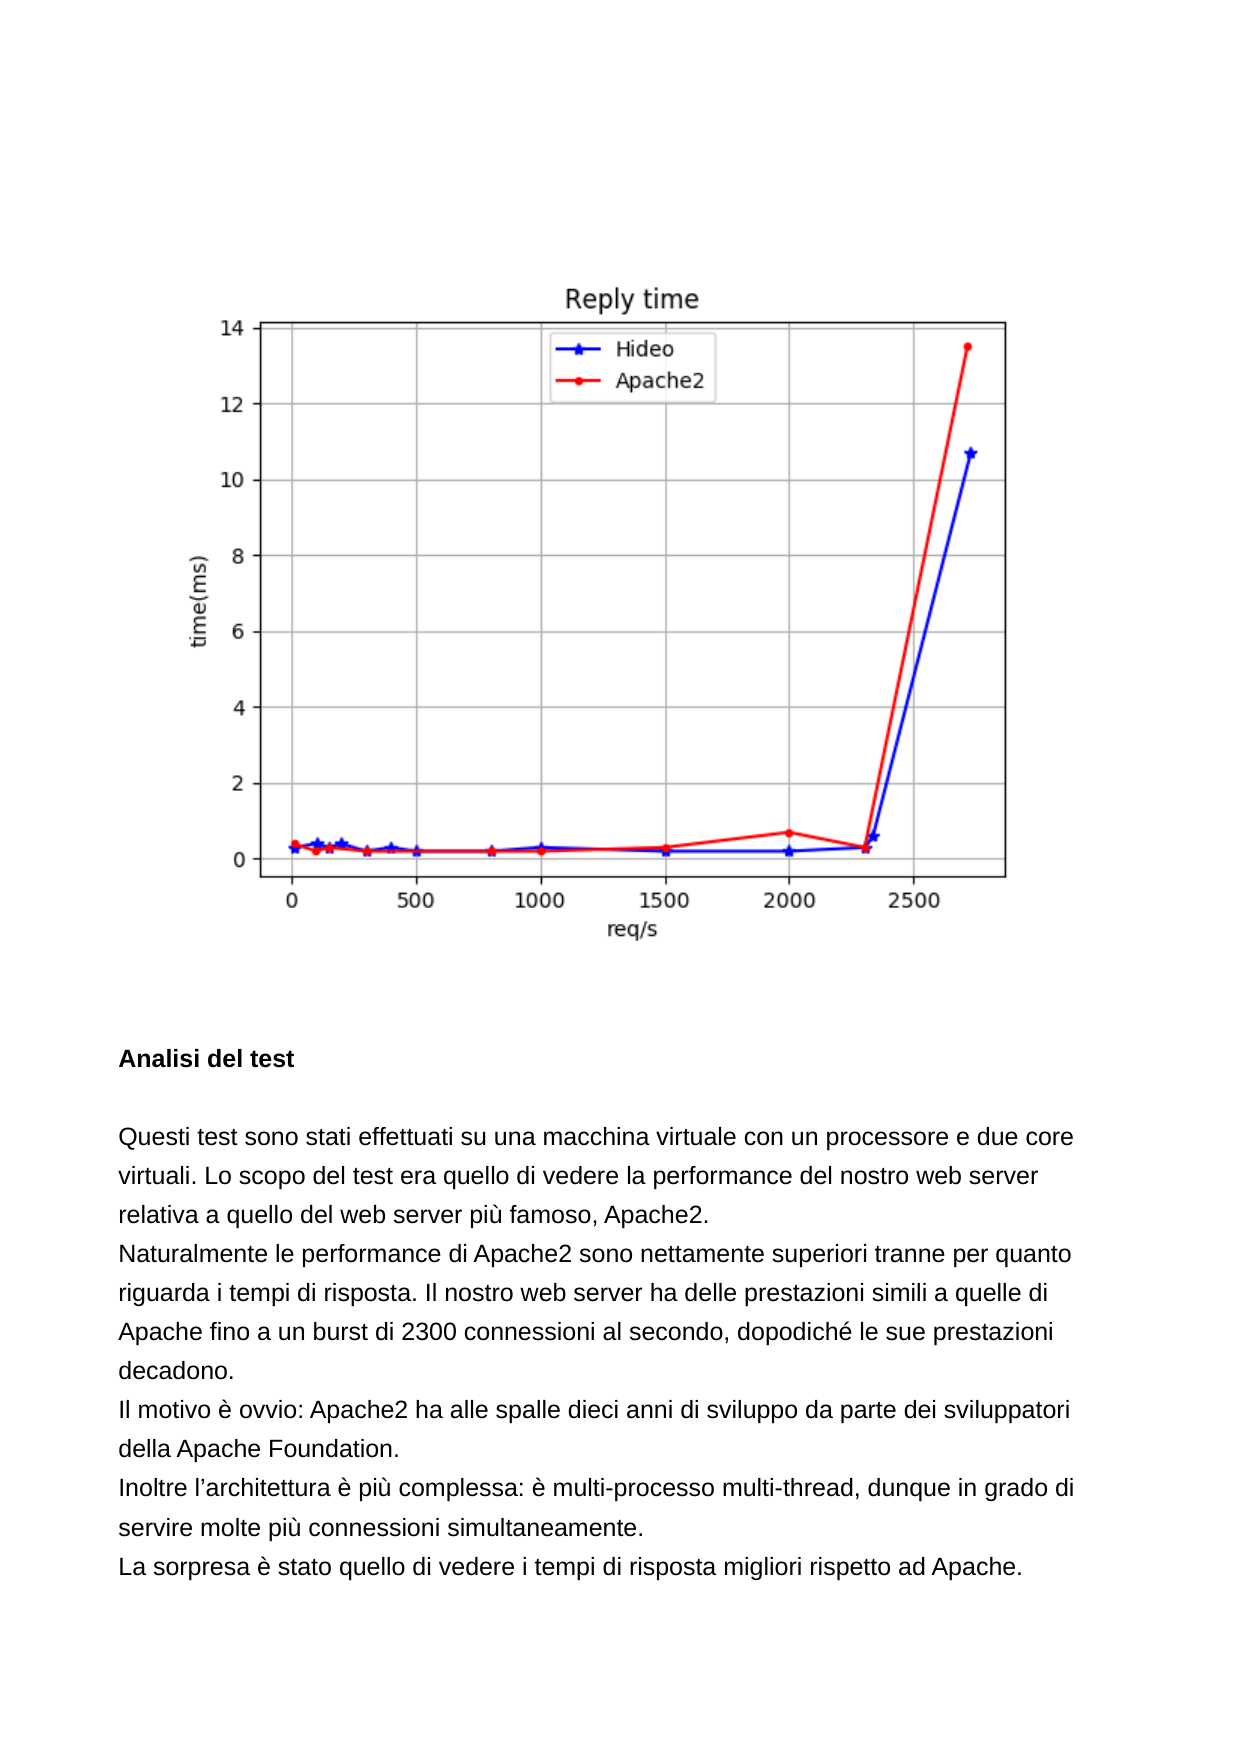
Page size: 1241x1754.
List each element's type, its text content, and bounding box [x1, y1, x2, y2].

text Questi test sono stati effettuati su una macchina virtuale con un processore e due core virtuali. Lo scopo del test era quello di vedere la performance del nostro web server relativa a quello del web server più famoso, Apache2. [118, 1122, 1122, 1229]
text Il motivo è ovvio: Apache2 ha alle spalle dieci anni di sviluppo da parte dei sviluppatori della Apache Foundation. [118, 1395, 1122, 1463]
picture [140, 235, 1100, 956]
text La sorpresa è stato quello di vedere i tempi di risposta migliori rispetto ad Apache. [118, 1552, 1122, 1580]
text Inoltre l’architettura è più complessa: è multi-processo multi-thread, dunque in grado di servire molte più connessioni simultaneamente. [118, 1473, 1122, 1541]
text Analisi del test [118, 1044, 1122, 1072]
text Naturalmente le performance di Apache2 sono nettamente superiori tranne per quanto riguarda i tempi di risposta. Il nostro web server ha delle prestazioni simili a quelle di Apache fino a un burst di 2300 connessioni al secondo, dopodiché le sue prestazioni decadono. [118, 1239, 1122, 1385]
